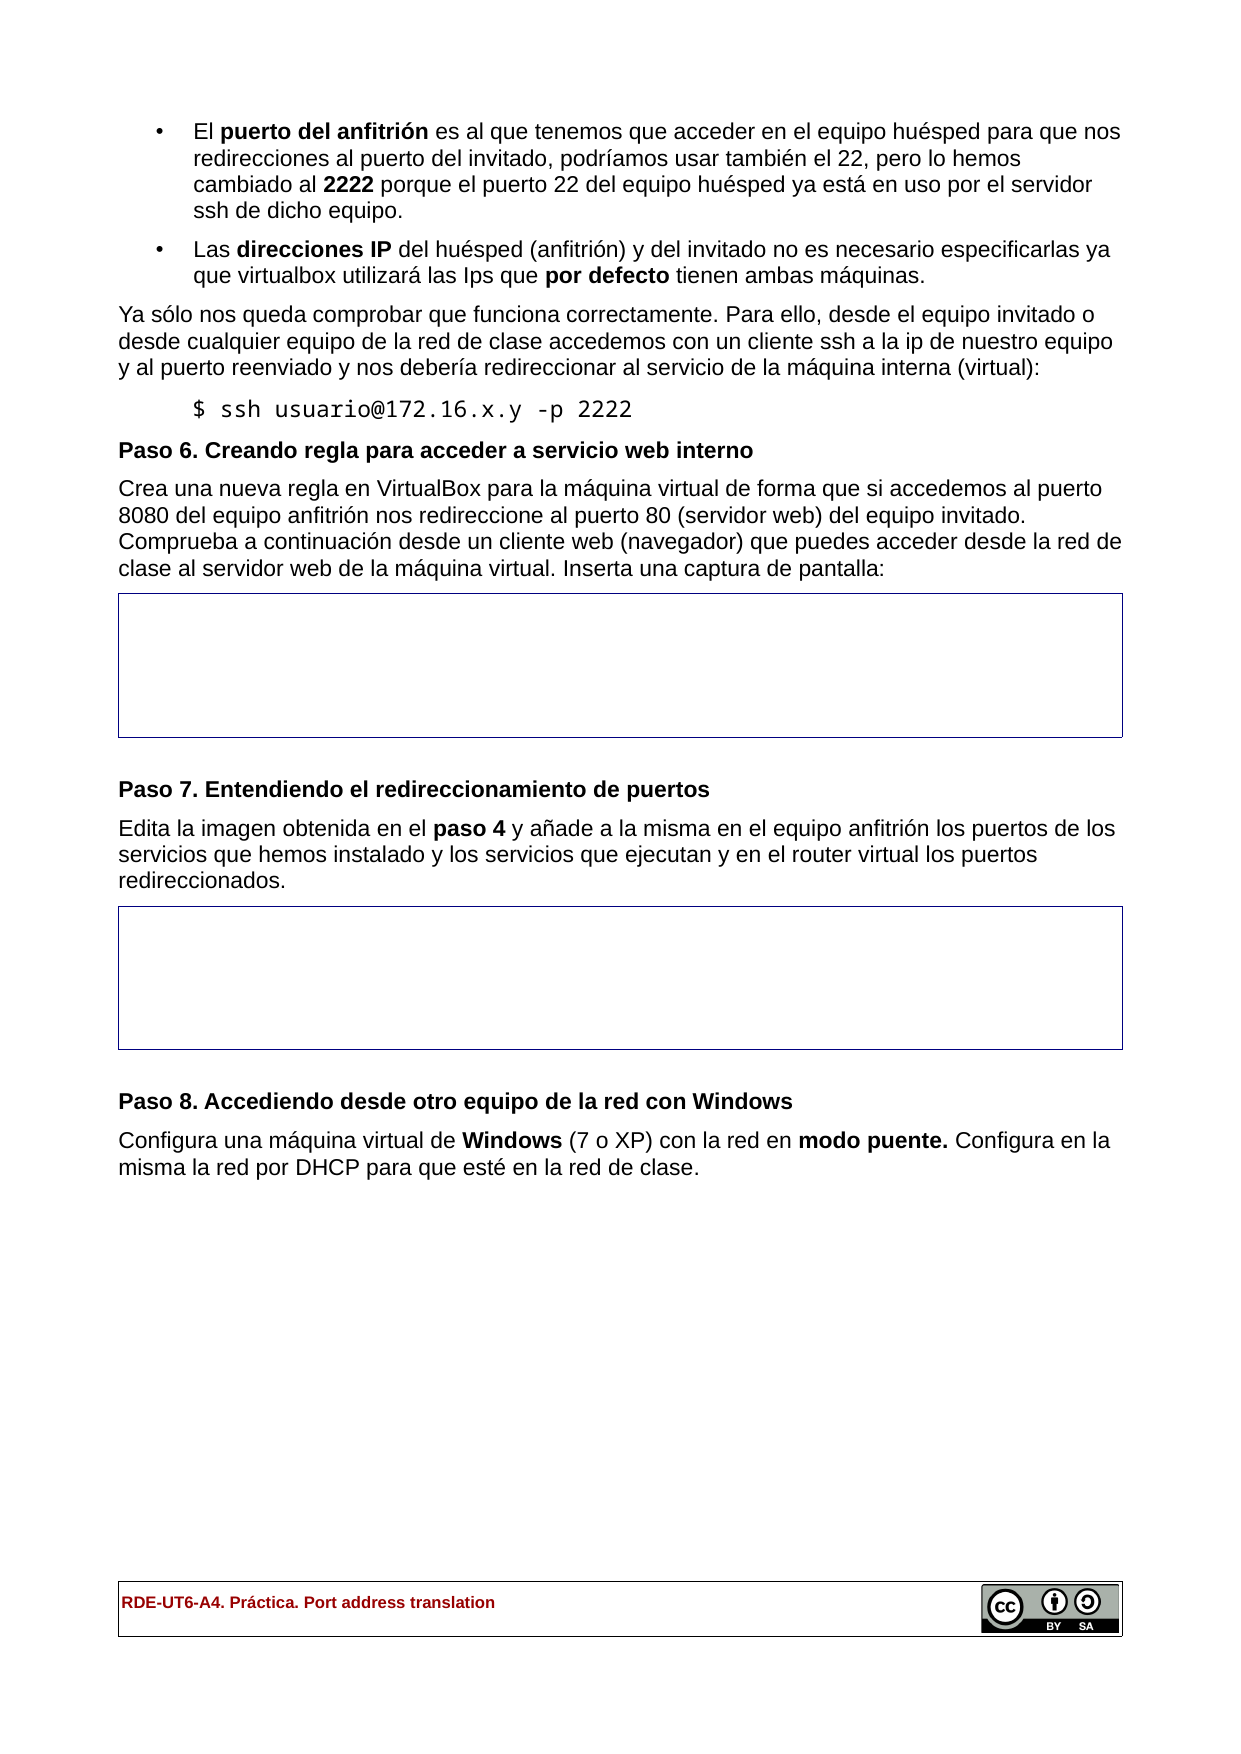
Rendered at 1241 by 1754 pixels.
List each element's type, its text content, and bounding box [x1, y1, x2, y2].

text Paso 8. Accediendo desde otro equipo de la red con Windows [118, 1088, 1122, 1115]
text Configura una máquina virtual de Windows (7 o XP) con la red en modo puente. Configura en la misma la red por DHCP para que esté en la red de clase. [118, 1127, 1122, 1180]
text Ya sólo nos queda comprobar que funciona correctamente. Para ello, desde el equipo invitado o desde cualquier equipo de la red de clase accedemos con un cliente ssh a la ip de nuestro equipo y al puerto reenviado y nos debería redireccionar al servicio de la máquina interna (virtual): [118, 301, 1122, 380]
table_header [119, 594, 1122, 737]
text $ ssh usuario@172.16.x.y -p 2222 [192, 393, 1122, 424]
table_header [119, 907, 1122, 1049]
text Edita la imagen obtenida en el paso 4 y añade a la misma en el equipo anfitrión los puertos de los servicios que hemos instalado y los servicios que ejecutan y en el router virtual los puertos redireccionados. [118, 814, 1122, 893]
text Paso 7. Entendiendo el redireccionamiento de puertos [118, 776, 1122, 802]
picture [981, 1584, 1119, 1633]
text Crea una nueva regla en VirtualBox para la máquina virtual de forma que si accedemos al puerto 8080 del equipo anfitrión nos redireccione al puerto 80 (servidor web) del equipo invitado. Comprueba a continuación desde un cliente web (navegador) que puedes acceder desde la red de clase al servidor web de la máquina virtual. Inserta una captura de pantalla: [118, 475, 1122, 581]
list Las direcciones IP del huésped (anfitrión) y del invitado no es necesario especificarlas ya que virtualbox utilizará las Ips que por defecto tienen ambas máquinas. [156, 236, 1122, 289]
list El puerto del anfitrión es al que tenemos que acceder en el equipo huésped para que nos redirecciones al puerto del invitado, podríamos usar también el 22, pero lo hemos cambiado al 2222 porque el puerto 22 del equipo huésped ya está en uso por el servidor ssh de dicho equipo. [156, 118, 1122, 223]
text Paso 6. Creando regla para acceder a servicio web interno [118, 437, 1122, 463]
